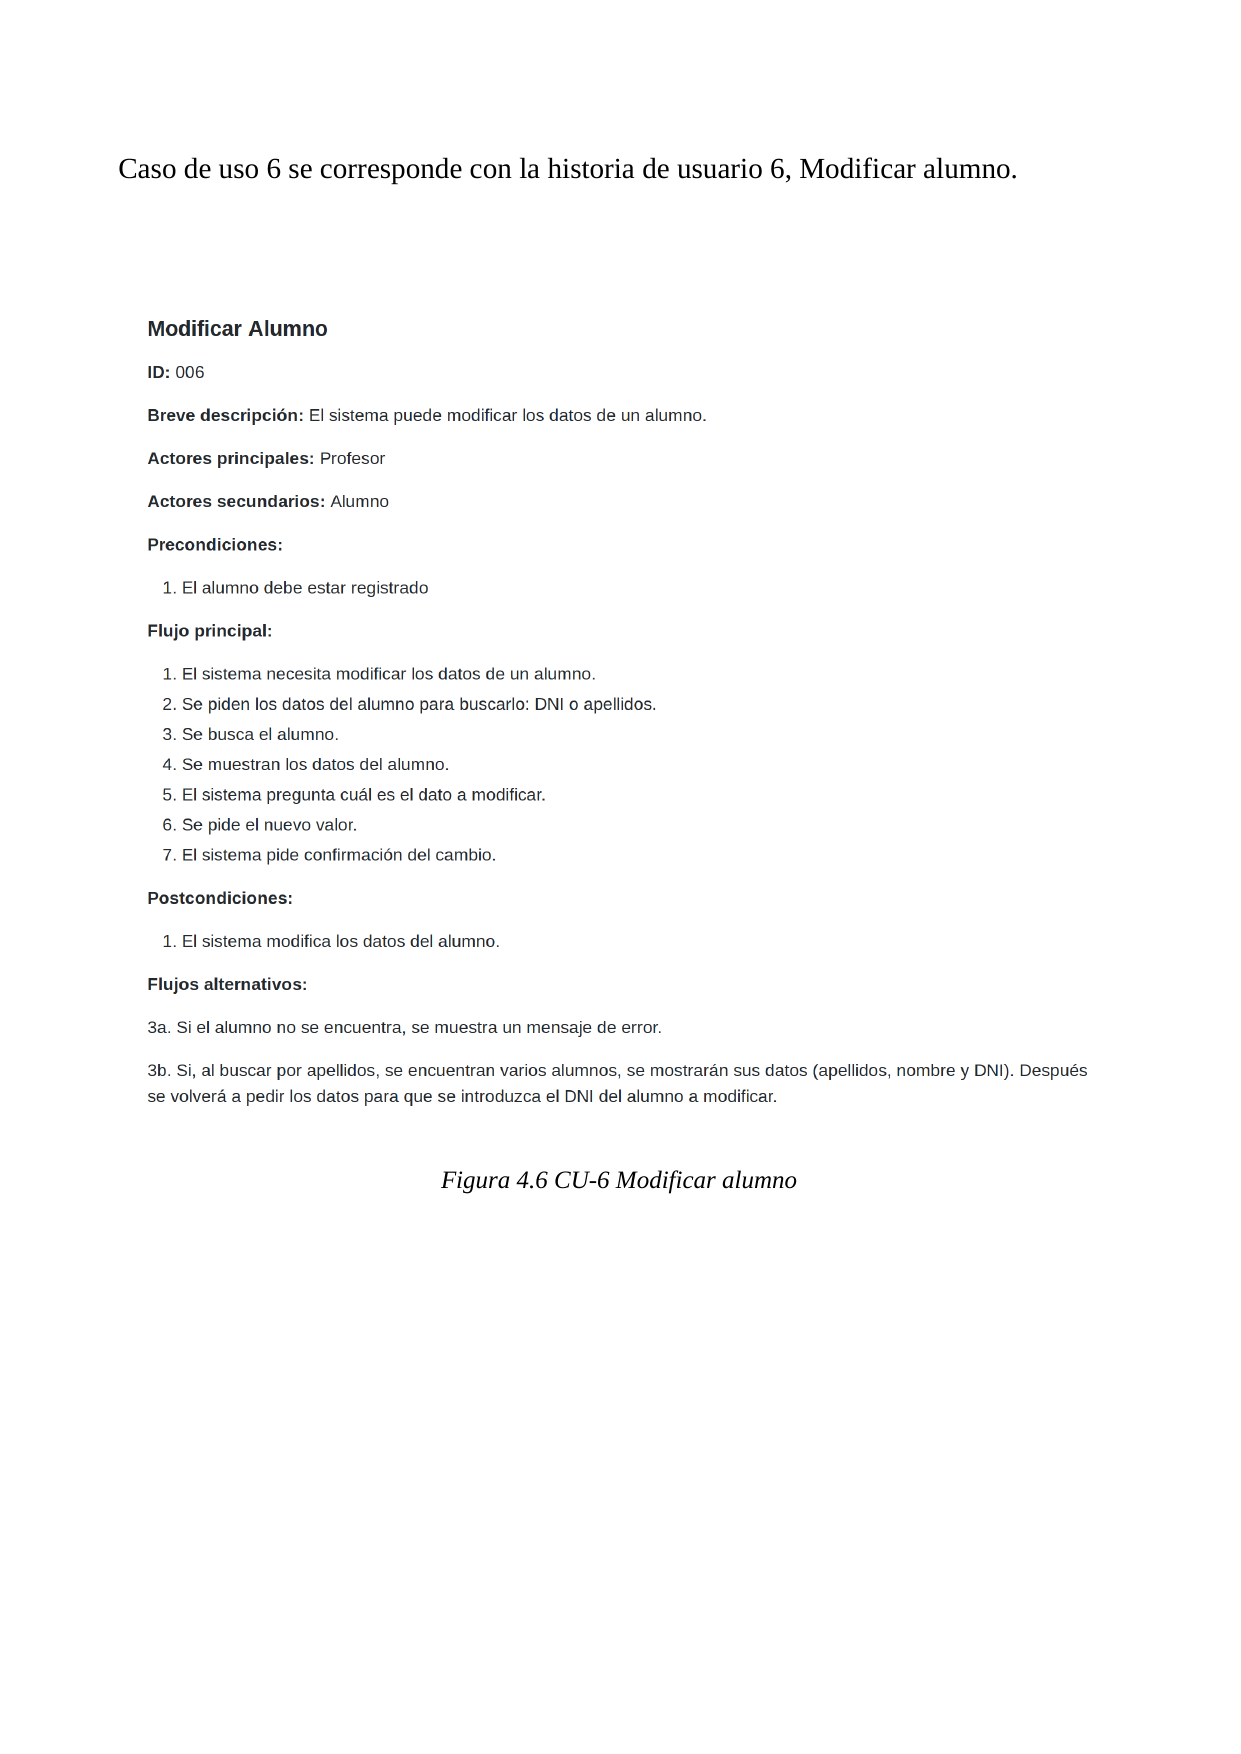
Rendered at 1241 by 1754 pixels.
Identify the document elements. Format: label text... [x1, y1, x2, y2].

text Figura 4.6 CU-6 Modificar alumno [118, 1165, 1122, 1194]
picture [118, 285, 1123, 1132]
text Caso de uso 6 se corresponde con la historia de usuario 6, Modificar alumno. [118, 152, 1122, 185]
